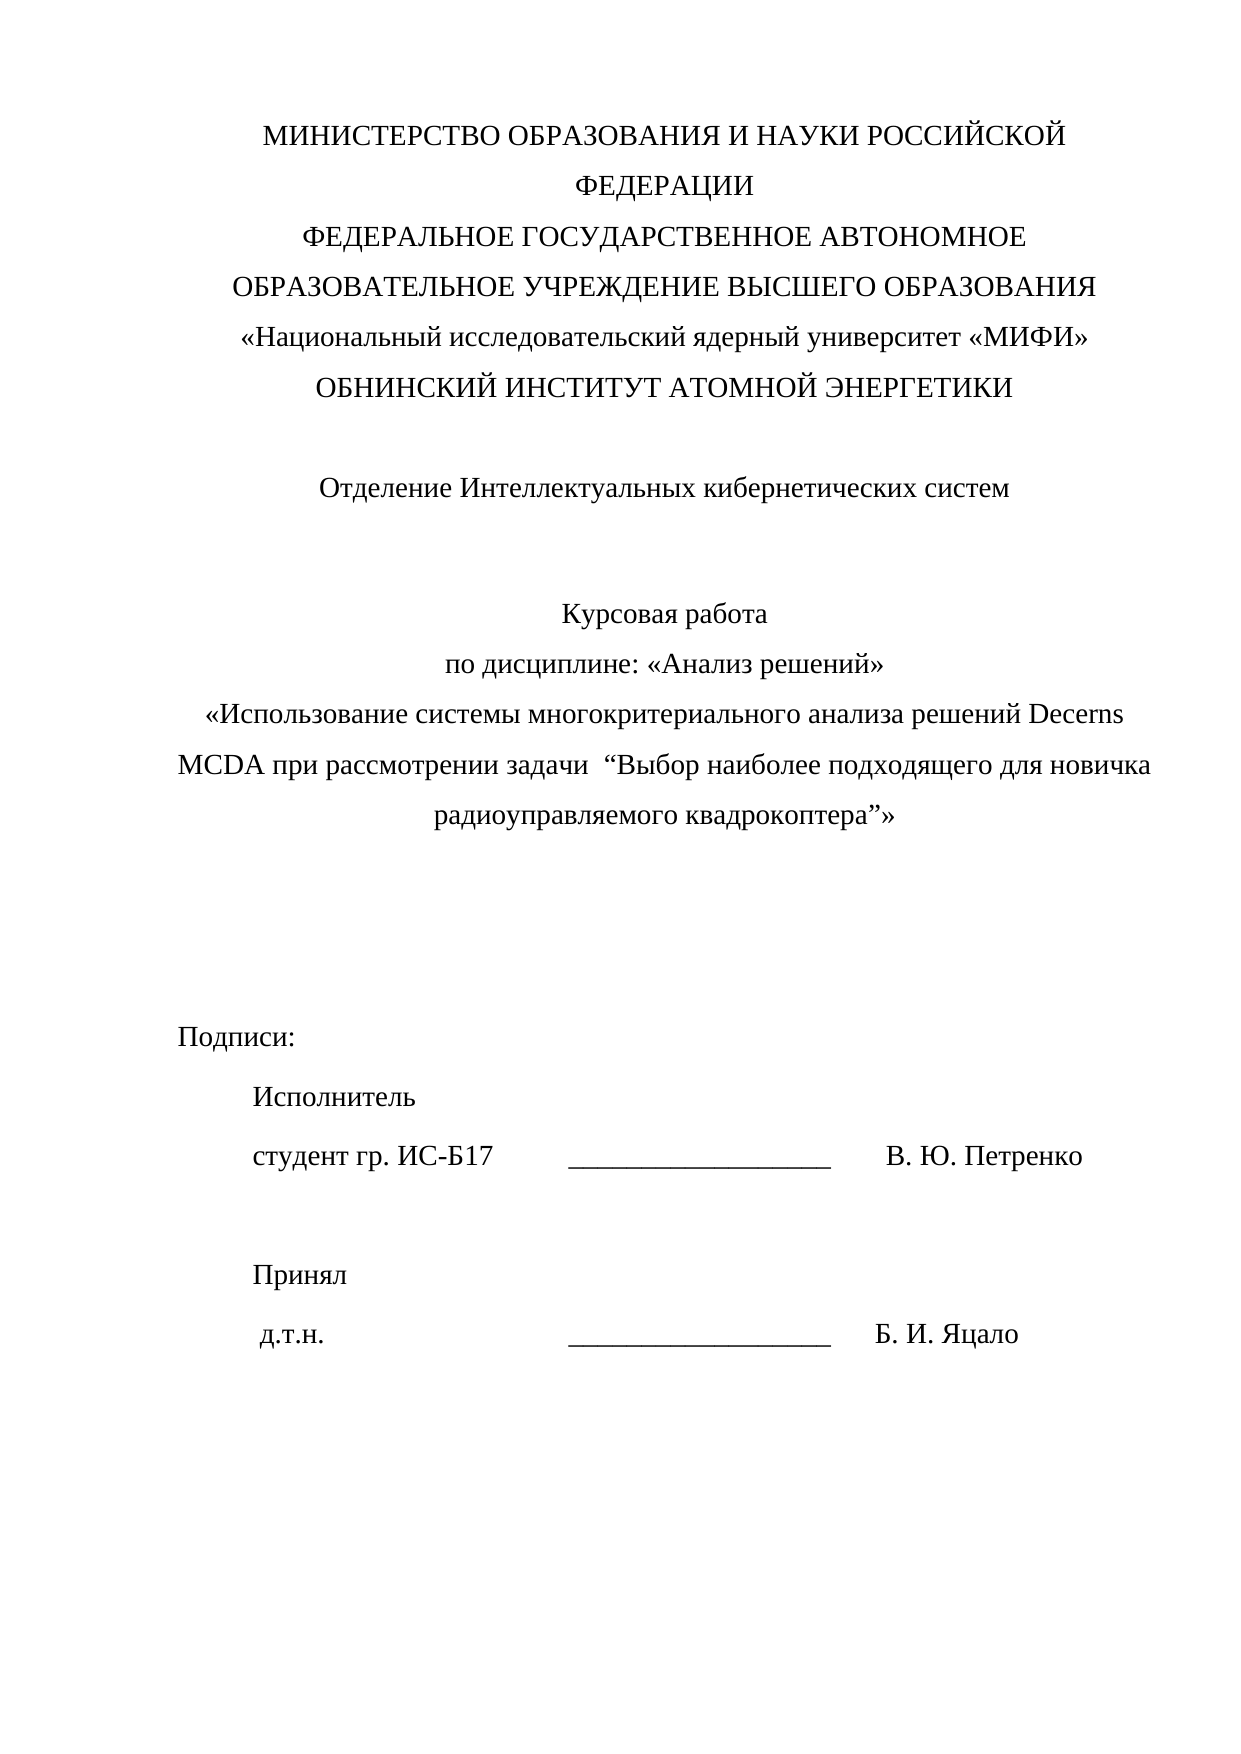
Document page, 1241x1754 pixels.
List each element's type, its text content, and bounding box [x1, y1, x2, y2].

text Курсовая работа [177, 596, 1152, 629]
text Подписи: [177, 1019, 1152, 1053]
text студент гр. ИС-Б17 __________________ В. Ю. Петренко [177, 1138, 1152, 1172]
text Отделение Интеллектуальных кибернетических систем [177, 470, 1152, 504]
text МИНИСТЕРСТВО ОБРАЗОВАНИЯ И НАУКИ РОССИЙСКОЙ ФЕДЕРАЦИИ [177, 118, 1152, 202]
text ФЕДЕРАЛЬНОЕ ГОСУДАРСТВЕННОЕ АВТОНОМНОЕ ОБРАЗОВАТЕЛЬНОЕ УЧРЕЖДЕНИЕ ВЫСШЕГО ОБРАЗОВАНИЯ [177, 219, 1152, 303]
text Принял [177, 1257, 1152, 1290]
text д.т.н. __________________ Б. И. Яцало [177, 1316, 1152, 1350]
text «Национальный исследовательский ядерный университет «МИФИ» [177, 319, 1152, 353]
text по дисциплине: «Анализ решений» [177, 646, 1152, 680]
text ОБНИНСКИЙ ИНСТИТУТ АТОМНОЙ ЭНЕРГЕТИКИ [177, 370, 1152, 403]
text «Использование системы многокритериального анализа решений Decerns MCDA при рассмотрении задачи “Выбор наиболее подходящего для новичка радиоуправляемого квадрокоптера”» [177, 697, 1152, 831]
text Исполнитель [177, 1079, 1152, 1112]
